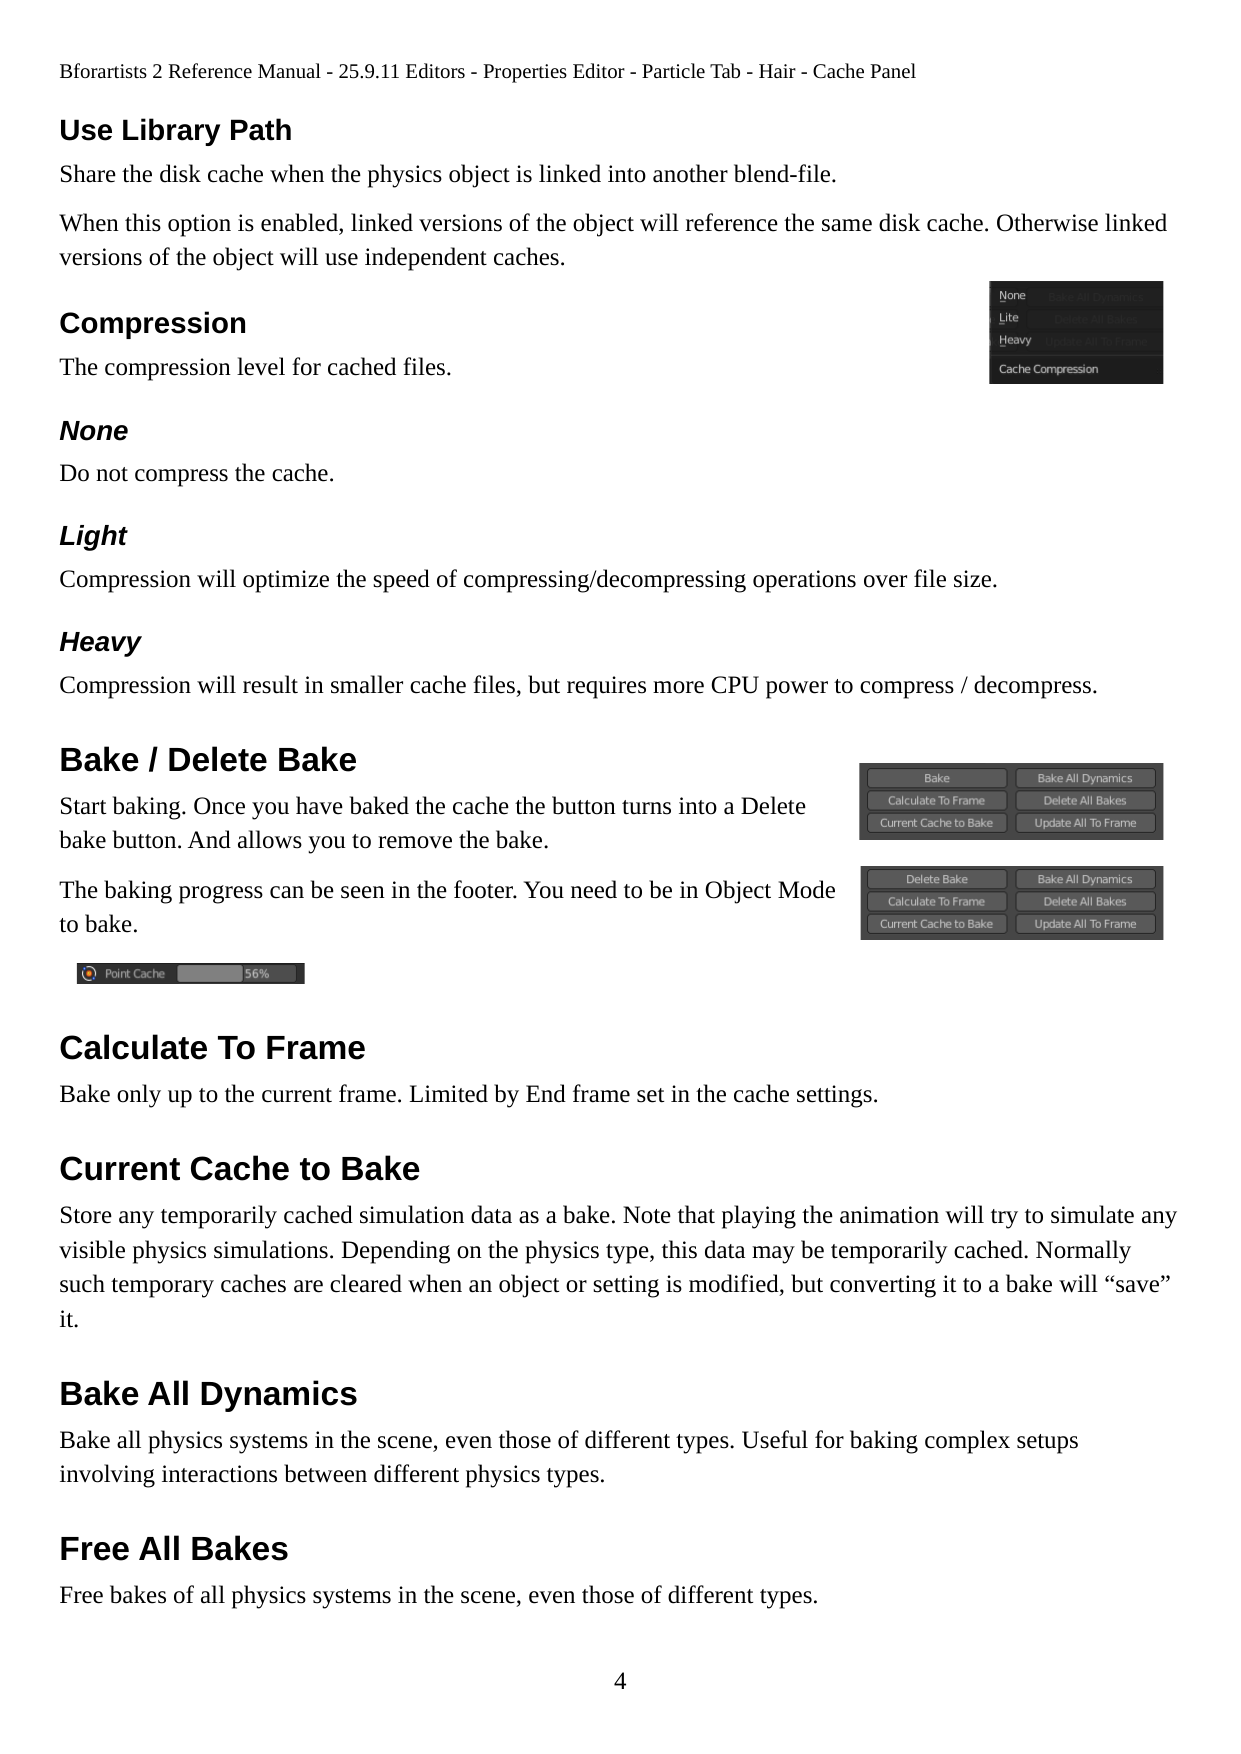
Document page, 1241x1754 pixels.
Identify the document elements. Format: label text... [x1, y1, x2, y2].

text Start baking. Once you have baked the cache the button turns into a Delete bake button. And allows you to remove the bake. [59, 791, 1181, 854]
subtitle None [59, 414, 1181, 446]
text Bake only up to the current frame. Limited by End frame set in the cache settings. [59, 1079, 1181, 1108]
text Bake all physics systems in the scene, even those of different types. Useful for baking complex setups involving interactions between different physics types. [59, 1425, 1181, 1488]
subtitle Heavy [59, 626, 1181, 658]
picture [989, 281, 1164, 384]
subtitle Current Cache to Bake [59, 1149, 1181, 1188]
picture [76, 963, 305, 984]
text Compression will optimize the speed of compressing/decompressing operations over file size. [59, 564, 1181, 593]
text The compression level for cached files. [59, 352, 989, 381]
text The baking progress can be seen in the footer. You need to be in Object Mode to bake. [59, 875, 860, 938]
subtitle [1164, 306, 1181, 340]
text Share the disk cache when the physics object is linked into another blend-file. [59, 159, 1181, 188]
subtitle Bake / Delete Bake [59, 740, 1181, 779]
text Do not compress the cache. [59, 458, 1181, 487]
subtitle Calculate To Frame [59, 1028, 1181, 1067]
subtitle Bake All Dynamics [59, 1374, 1181, 1412]
text Free bakes of all physics systems in the scene, even those of different types. [59, 1580, 1181, 1609]
subtitle Compression [59, 306, 989, 340]
picture [860, 866, 1164, 940]
subtitle Use Library Path [59, 113, 1181, 146]
text Store any temporarily cached simulation data as a bake. Note that playing the animation will try to simulate any visible physics simulations. Depending on the physics type, this data may be temporarily cached. Normally such temporary caches are cleared when an object or setting is modified, but converting it to a bake will “save” it. [59, 1200, 1181, 1332]
subtitle Light [59, 520, 1181, 552]
text When this option is enabled, linked versions of the object will reference the same disk cache. Otherwise linked versions of the object will use independent caches. [59, 208, 1181, 271]
subtitle Free All Bakes [59, 1529, 1181, 1568]
text Compression will result in smaller cache files, but requires more CPU power to compress / decompress. [59, 670, 1181, 699]
picture [859, 763, 1164, 840]
